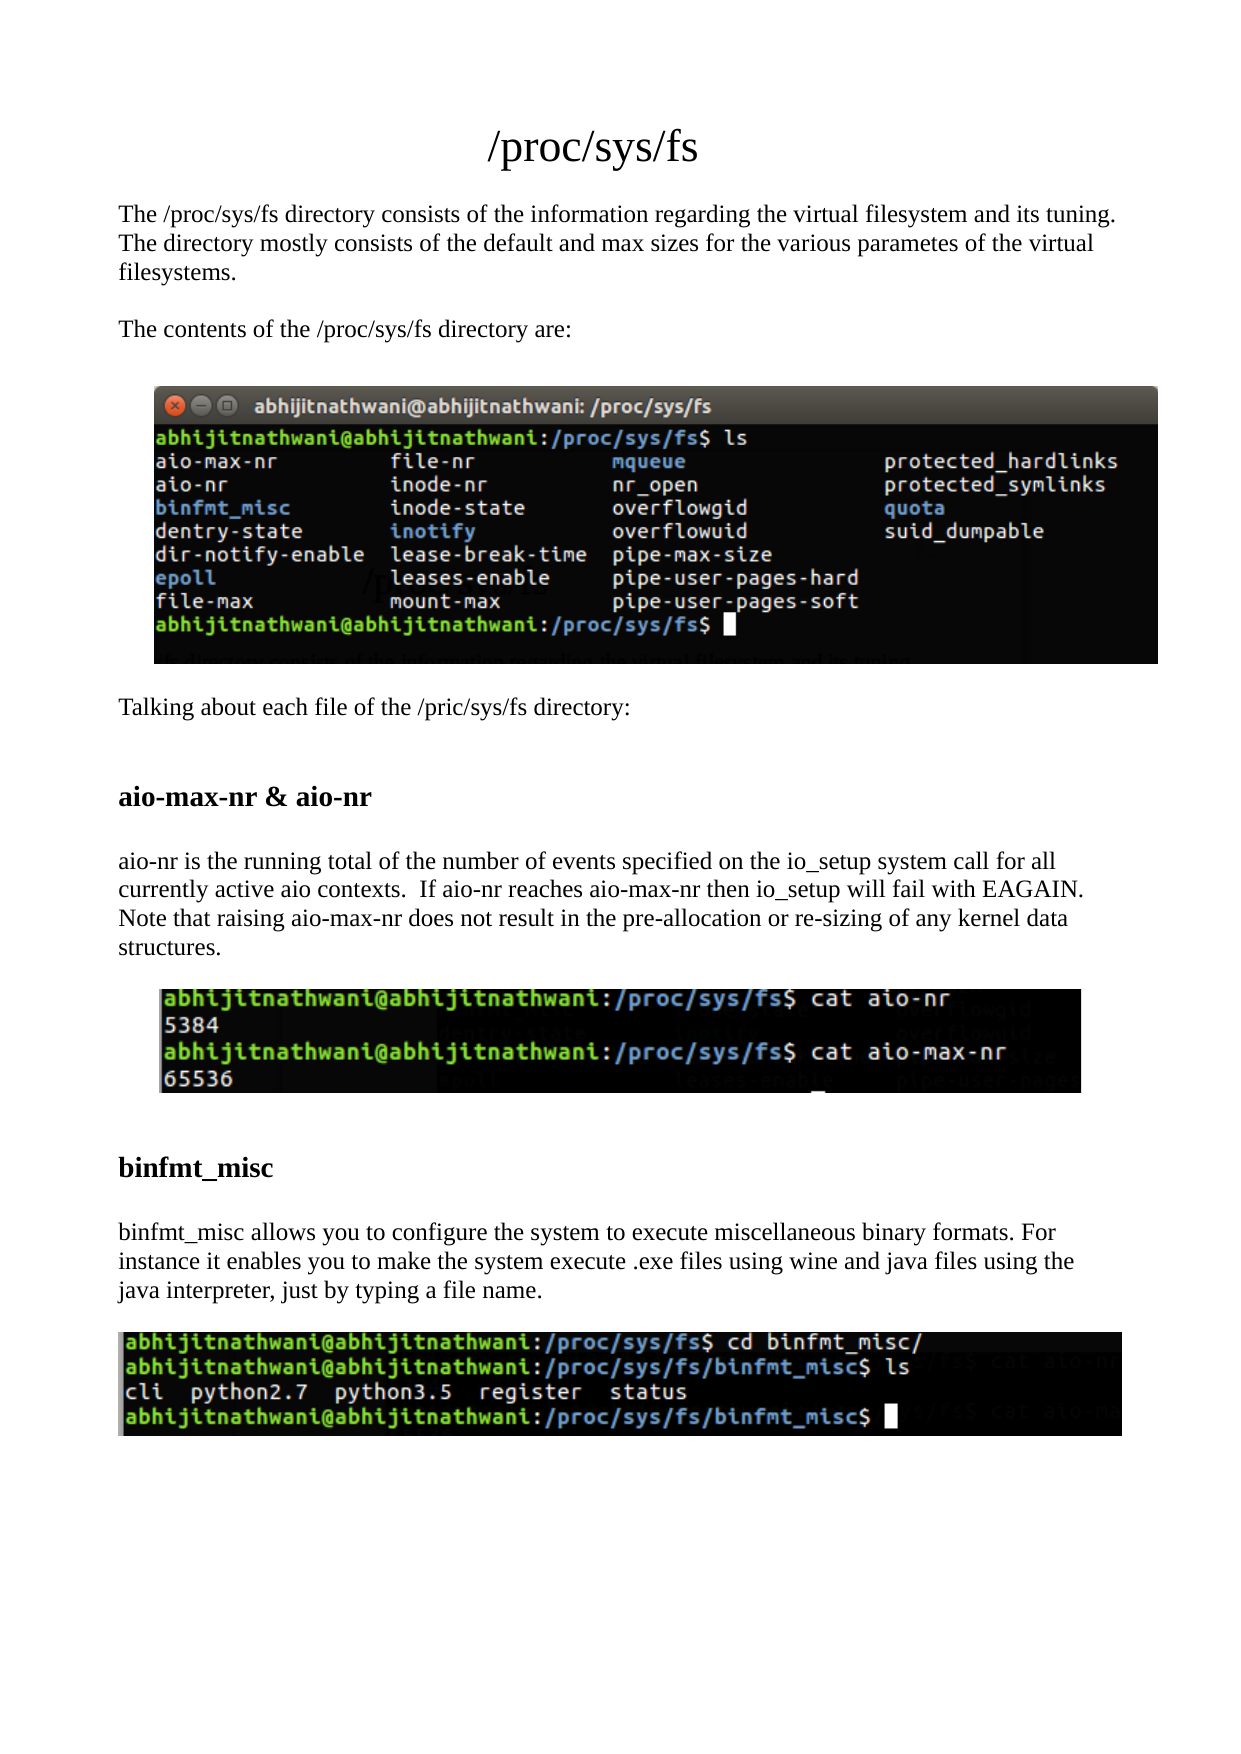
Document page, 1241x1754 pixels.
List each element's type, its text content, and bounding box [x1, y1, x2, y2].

text aio-max-nr & aio-nr [118, 779, 1122, 812]
text The /proc/sys/fs directory consists of the information regarding the virtual filesystem and its tuning. [118, 199, 1122, 228]
text /proc/sys/fs [118, 118, 1122, 171]
text The directory mostly consists of the default and max sizes for the various parametes of the virtual filesystems. [118, 228, 1122, 286]
text Talking about each file of the /pric/sys/fs directory: [118, 692, 1122, 721]
picture [154, 386, 1158, 664]
text The contents of the /proc/sys/fs directory are: [118, 314, 1122, 343]
picture [159, 989, 1082, 1093]
text binfmt_misc allows you to configure the system to execute miscellaneous binary formats. For instance it enables you to make the system execute .exe files using wine and java files using the java interpreter, just by typing a file name. [118, 1217, 1122, 1303]
picture [118, 1332, 1122, 1436]
text binfmt_misc [118, 1150, 1122, 1184]
text aio-nr is the running total of the number of events specified on the io_setup system call for all currently active aio contexts. If aio-nr reaches aio-max-nr then io_setup will fail with EAGAIN. Note that raising aio-max-nr does not result in the pre-allocation or re-sizing of any kernel data structures. [118, 846, 1122, 961]
